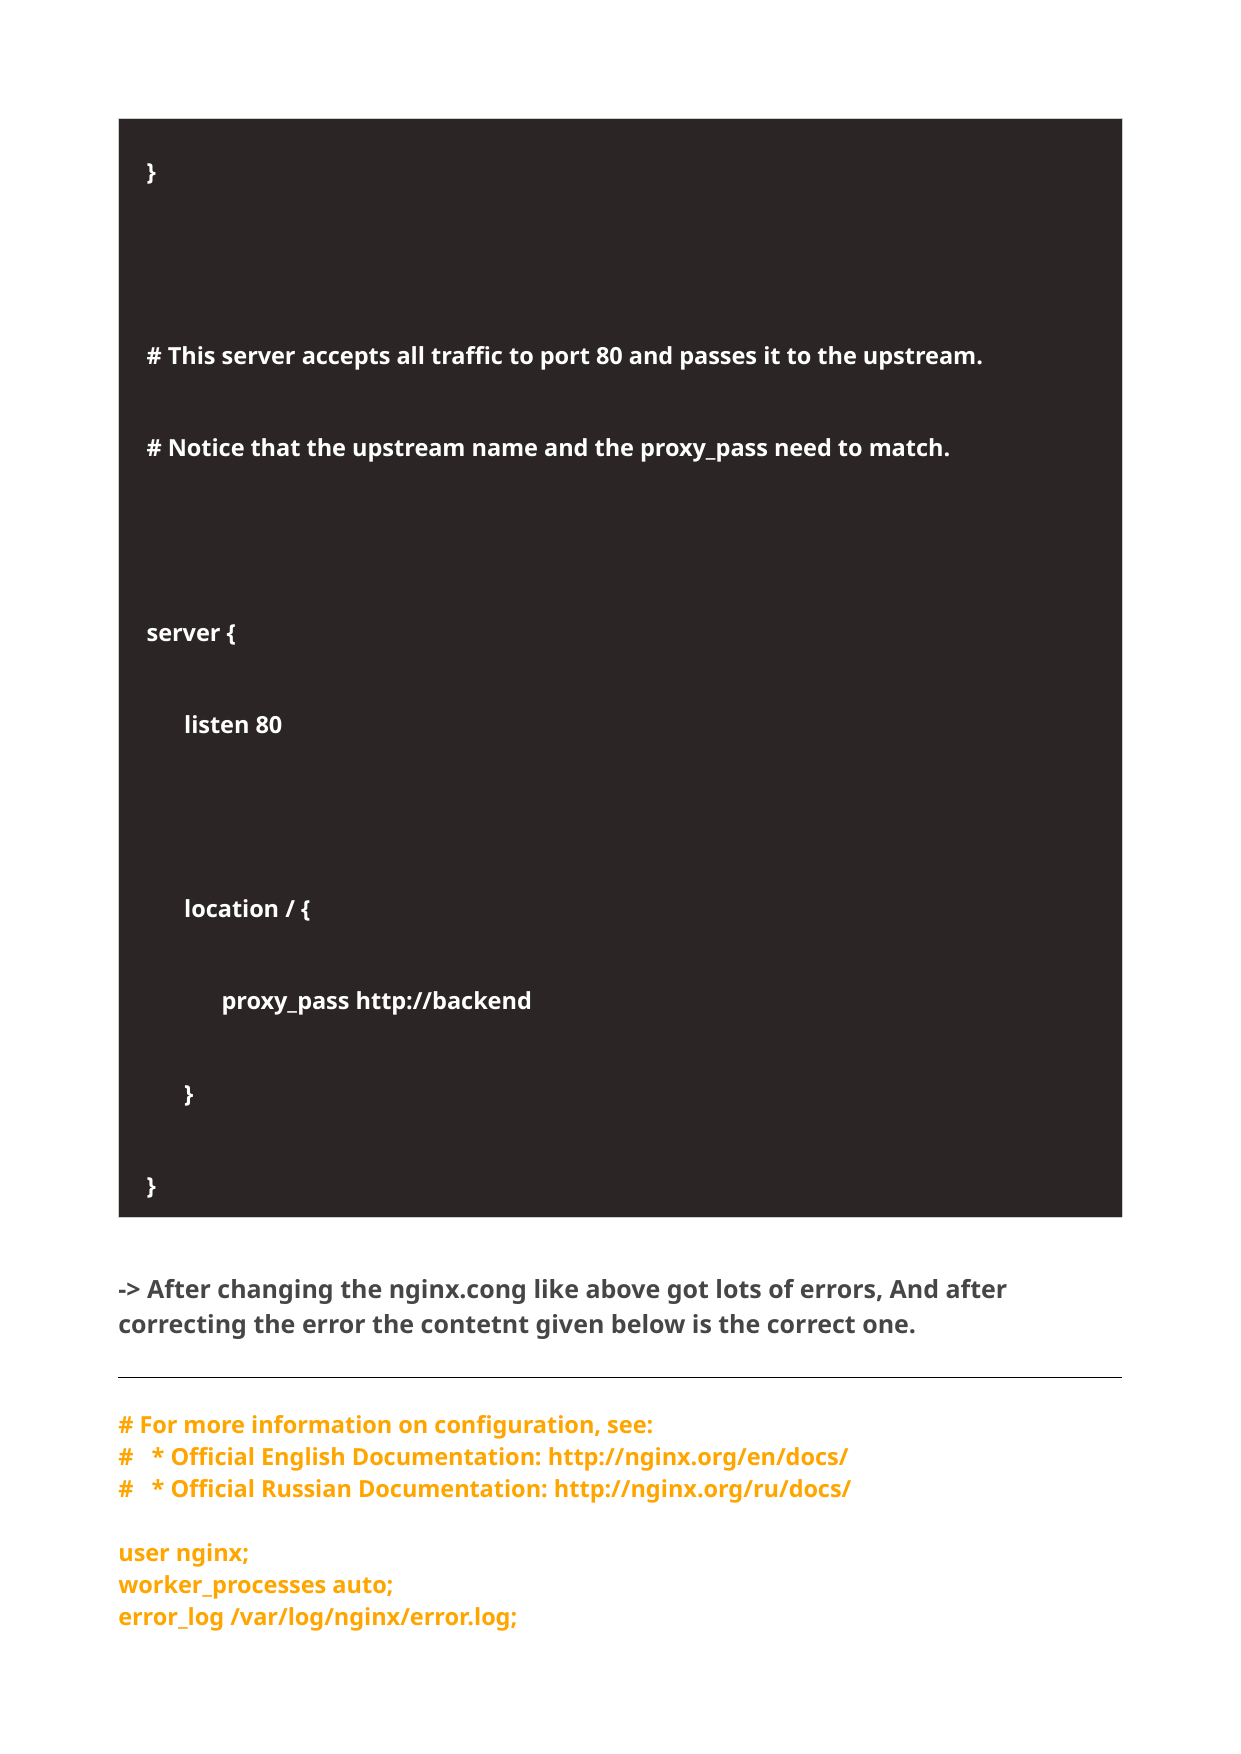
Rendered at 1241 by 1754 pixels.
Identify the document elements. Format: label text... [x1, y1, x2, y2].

text # This server accepts all traffic to port 80 and passes it to the upstream. [119, 302, 1122, 371]
text # For more information on configuration, see: [118, 1409, 1122, 1441]
text # * Official English Documentation: http://nginx.org/en/docs/ [118, 1441, 1122, 1473]
text listen 80 [119, 671, 1122, 740]
text # Notice that the upstream name and the proxy_pass need to match. [119, 395, 1122, 463]
text location / { [119, 856, 1122, 924]
text } [119, 119, 1122, 187]
text } [119, 1132, 1122, 1217]
text # * Official Russian Documentation: http://nginx.org/ru/docs/ [118, 1473, 1122, 1505]
text } [119, 1040, 1122, 1109]
text -> After changing the nginx.cong like above got lots of errors, And after correcting the error the contetnt given below is the correct one. [118, 1272, 1122, 1340]
text error_log /var/log/nginx/error.log; [118, 1601, 1122, 1633]
text worker_processes auto; [118, 1569, 1122, 1601]
text proxy_pass http://backend [119, 948, 1122, 1017]
text server { [119, 579, 1122, 648]
text user nginx; [118, 1537, 1122, 1569]
